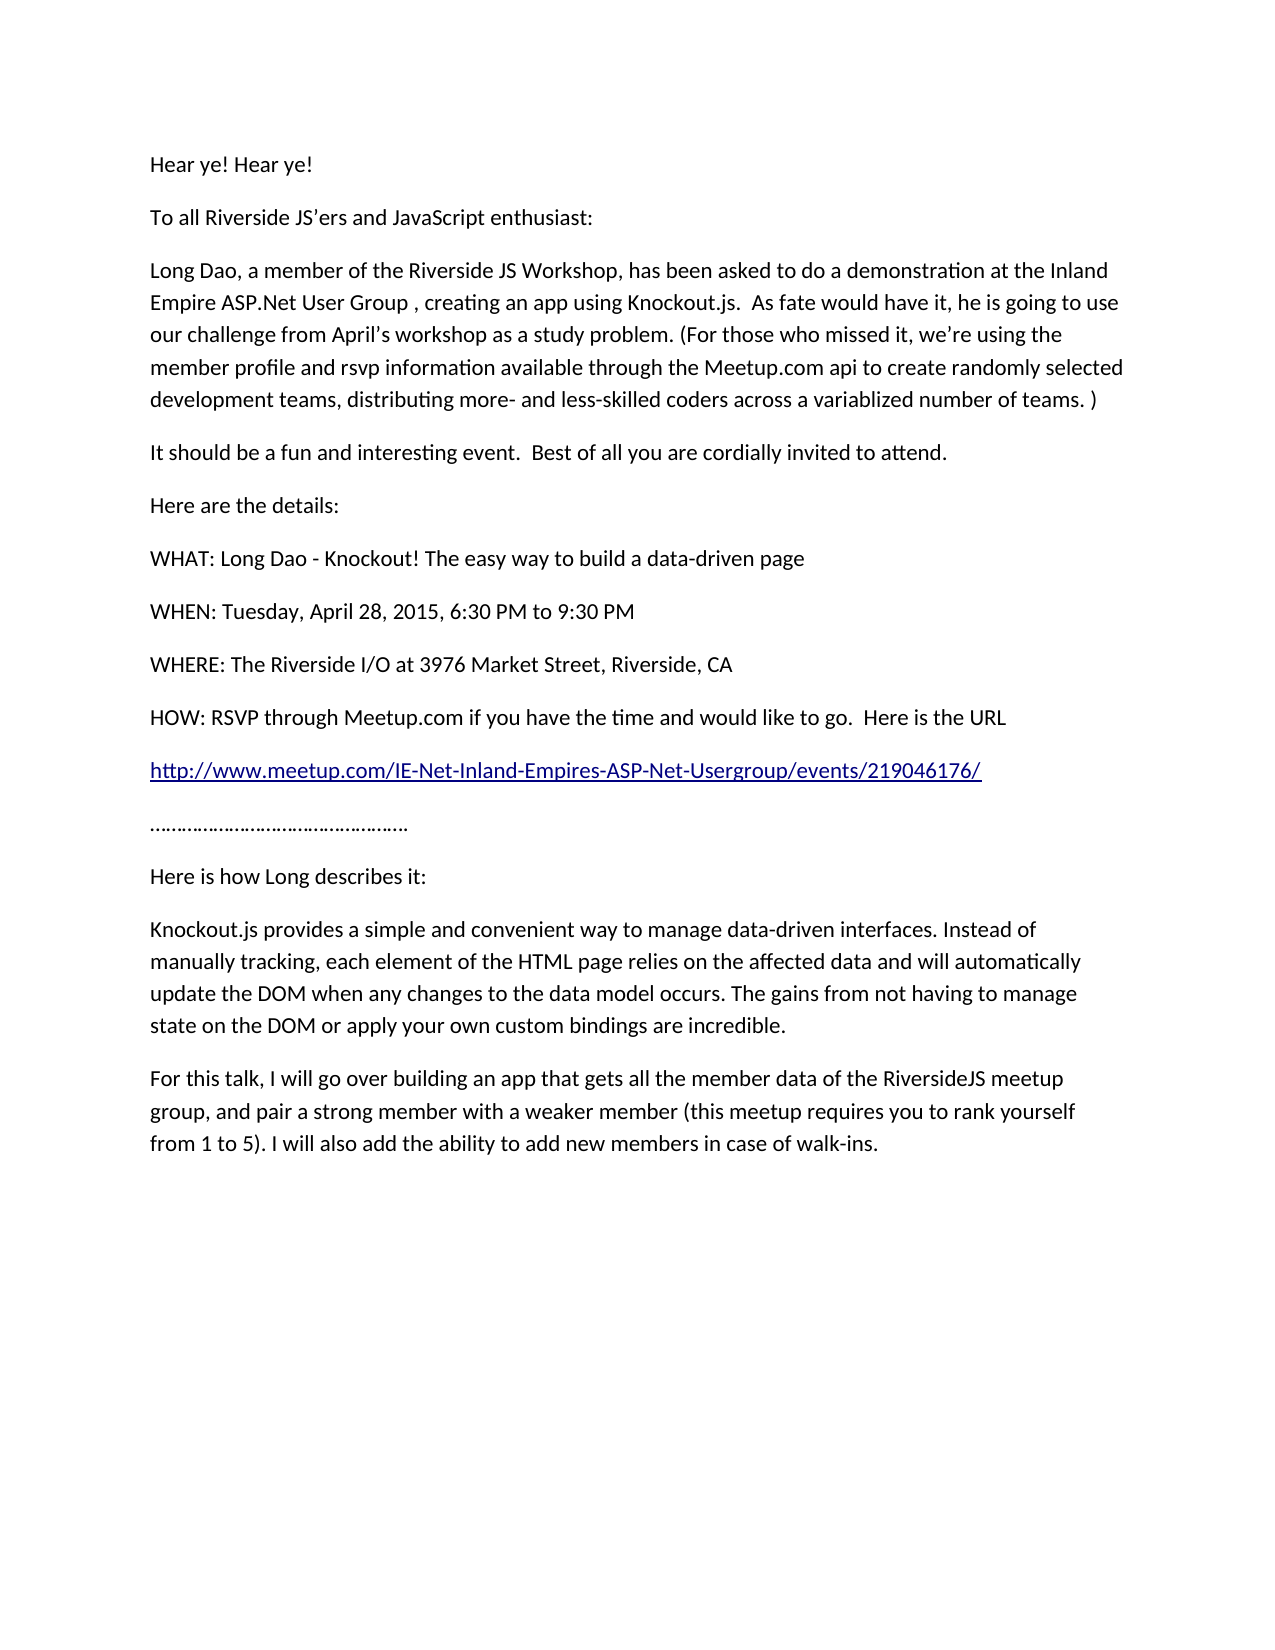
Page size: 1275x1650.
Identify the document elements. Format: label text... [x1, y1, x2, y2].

text It should be a fun and interesting event. Best of all you are cordially invited to attend. [150, 438, 1125, 466]
text Here is how Long describes it: [150, 862, 1125, 890]
text WHAT: Long Dao - Knockout! The easy way to build a data-driven page [150, 544, 1125, 572]
text Knockout.js provides a simple and convenient way to manage data-driven interfaces. Instead of manually tracking, each element of the HTML page relies on the affected data and will automatically update the DOM when any changes to the data model occurs. The gains from not having to manage state on the DOM or apply your own custom bindings are incredible. [150, 915, 1125, 1039]
text To all Riverside JS’ers and JavaScript enthusiast: [150, 203, 1125, 231]
text Here are the details: [150, 491, 1125, 519]
text http://www.meetup.com/IE-Net-Inland-Empires-ASP-Net-Usergroup/events/219046176/ [150, 756, 1125, 784]
text For this talk, I will go over building an app that gets all the member data of the RiversideJS meetup group, and pair a strong member with a weaker member (this meetup requires you to rank yourself from 1 to 5). I will also add the ability to add new members in case of walk-ins. [150, 1064, 1125, 1157]
text WHERE: The Riverside I/O at 3976 Market Street‎, Riverside, CA [150, 650, 1125, 678]
text WHEN: Tuesday, April 28, 2015, 6:30 PM to 9:30 PM [150, 597, 1125, 625]
text …………………………………………. [150, 809, 1125, 837]
text HOW: RSVP through Meetup.com if you have the time and would like to go. Here is the URL [150, 703, 1125, 731]
text Hear ye! Hear ye! [150, 150, 1125, 178]
text Long Dao, a member of the Riverside JS Workshop, has been asked to do a demonstration at the Inland Empire ASP.Net User Group , creating an app using Knockout.js. As fate would have it, he is going to use our challenge from April’s workshop as a study problem. (For those who missed it, we’re using the member profile and rsvp information available through the Meetup.com api to create randomly selected development teams, distributing more- and less-skilled coders across a variablized number of teams. ) [150, 256, 1125, 413]
